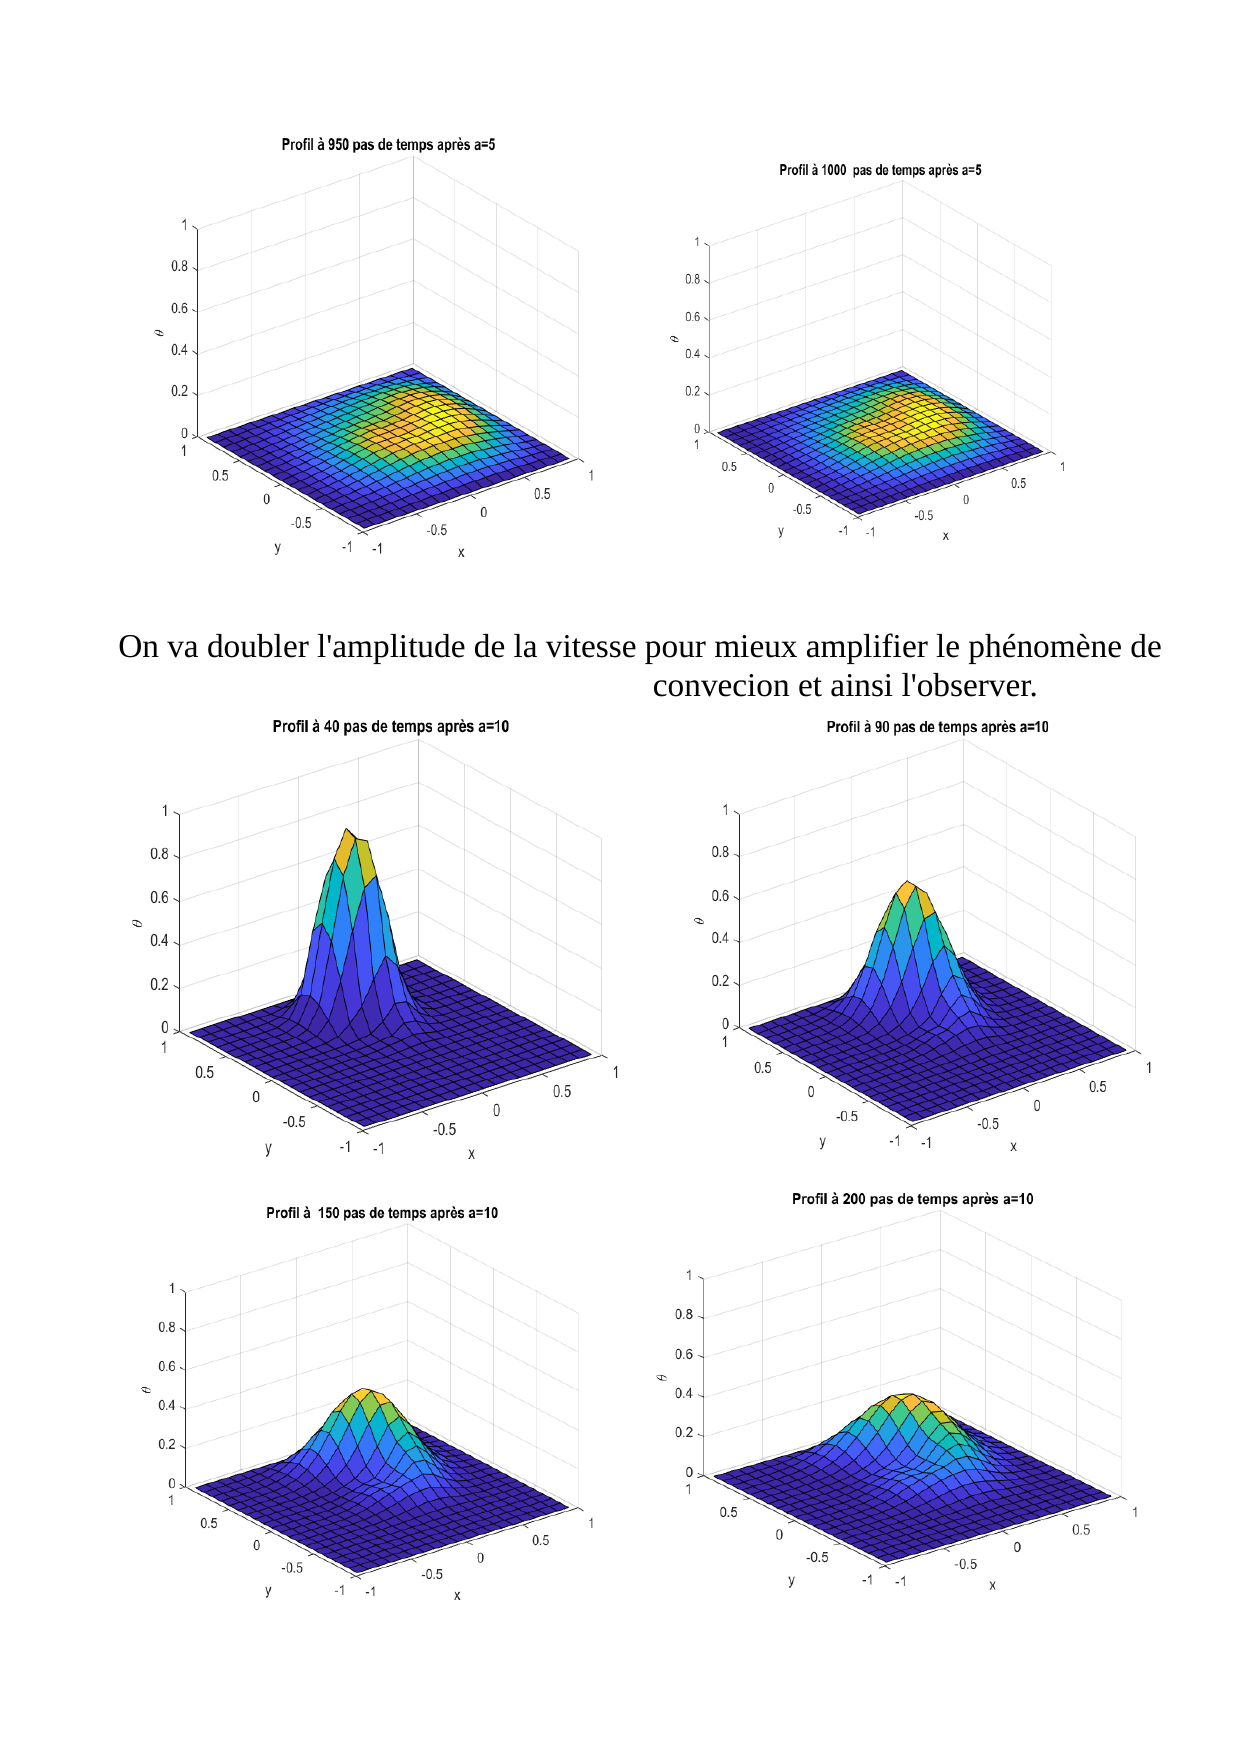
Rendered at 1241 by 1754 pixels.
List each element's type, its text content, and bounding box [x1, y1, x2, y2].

picture [651, 149, 1093, 563]
picture [133, 122, 624, 583]
text On va doubler l'amplitude de la vitesse pour mieux amplifier le phénomène de convecion et ainsi l'observer. [118, 626, 1206, 703]
picture [108, 702, 1184, 1614]
picture [119, 1191, 626, 1624]
